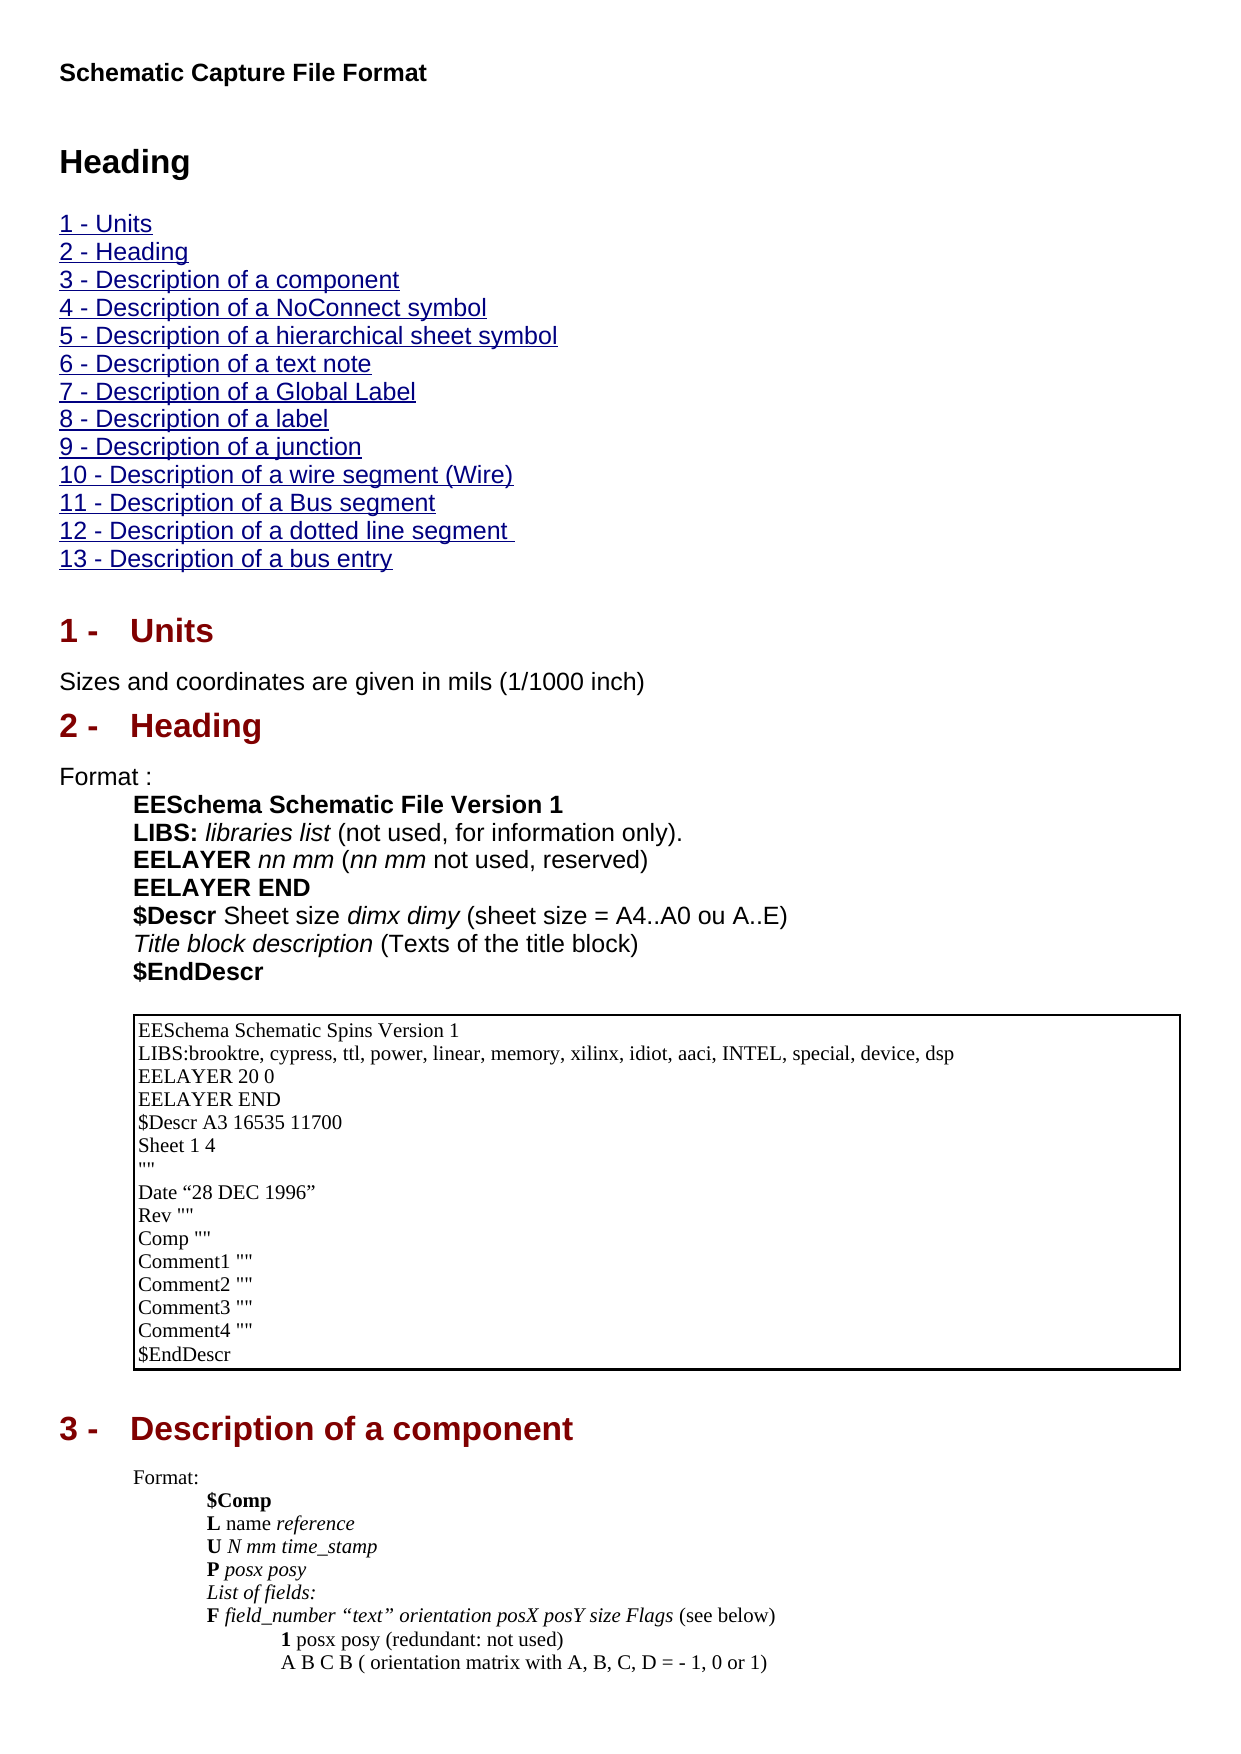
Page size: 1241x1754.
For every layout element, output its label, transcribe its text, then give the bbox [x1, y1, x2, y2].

subtitle Description of a component [59, 1410, 1181, 1448]
text L name reference [207, 1512, 1181, 1535]
text List of fields: [207, 1581, 1181, 1604]
text 5 - Description of a hierarchical sheet symbol [59, 321, 1181, 349]
text LIBS:brooktre, cypress, ttl, power, linear, memory, xilinx, idiot, aaci, INTEL, special, device, dsp [135, 1037, 1179, 1060]
text EELAYER END [135, 1083, 1179, 1106]
text Rev "" [135, 1199, 1179, 1222]
text Format: [133, 1466, 1181, 1489]
text P posx posy [207, 1558, 1181, 1581]
text Format : [59, 762, 1181, 790]
text 2 - Heading [59, 238, 1181, 266]
subtitle Heading [59, 143, 1181, 180]
text 8 - Description of a label [59, 405, 1181, 433]
text F field_number “text” orientation posX posY size Flags (see below) [207, 1604, 1181, 1627]
text Title block description (Texts of the title block) [133, 930, 1181, 958]
text 9 - Description of a junction [59, 433, 1181, 461]
text 1 posx posy (redundant: not used) [281, 1627, 1181, 1651]
text 1 - Units [59, 210, 1181, 238]
text EESchema Schematic File Version 1 [133, 790, 1181, 818]
text Sizes and coordinates are given in mils (1/1000 inch) [59, 668, 1181, 696]
text 13 - Description of a bus entry [59, 545, 1181, 573]
text Comment3 "" [135, 1291, 1179, 1314]
text Comment2 "" [135, 1268, 1179, 1291]
text EESchema Schematic Spins Version 1 [135, 1016, 1179, 1037]
subtitle Heading [59, 707, 1181, 745]
text 11 - Description of a Bus segment [59, 489, 1181, 517]
text EELAYER nn mm (nn mm not used, reserved) [133, 846, 1181, 874]
text EELAYER 20 0 [135, 1060, 1179, 1083]
text 10 - Description of a wire segment (Wire) [59, 461, 1181, 489]
text $Descr A3 16535 11700 [135, 1106, 1179, 1129]
text $Descr Sheet size dimx dimy (sheet size = A4..A0 ou A..E) [133, 902, 1181, 930]
text Date “28 DEC 1996” [135, 1176, 1179, 1199]
text U N mm time_stamp [207, 1535, 1181, 1558]
text Comment4 "" [135, 1314, 1179, 1337]
text 12 - Description of a dotted line segment [59, 517, 1181, 545]
text $EndDescr [133, 958, 1181, 986]
text 3 - Description of a component [59, 266, 1181, 293]
text 6 - Description of a text note [59, 349, 1181, 377]
subtitle Units [59, 612, 1181, 650]
text 4 - Description of a NoConnect symbol [59, 293, 1181, 321]
text $EndDescr [135, 1337, 1179, 1368]
text EELAYER END [133, 874, 1181, 902]
text 7 - Description of a Global Label [59, 377, 1181, 405]
text LIBS: libraries list (not used, for information only). [133, 818, 1181, 846]
text Comp "" [135, 1222, 1179, 1245]
text A B C B ( orientation matrix with A, B, C, D = - 1, 0 or 1) [281, 1651, 1181, 1674]
text Sheet 1 4 [135, 1129, 1179, 1152]
text Comment1 "" [135, 1245, 1179, 1268]
text "" [135, 1152, 1179, 1176]
text $Comp [207, 1489, 1181, 1512]
